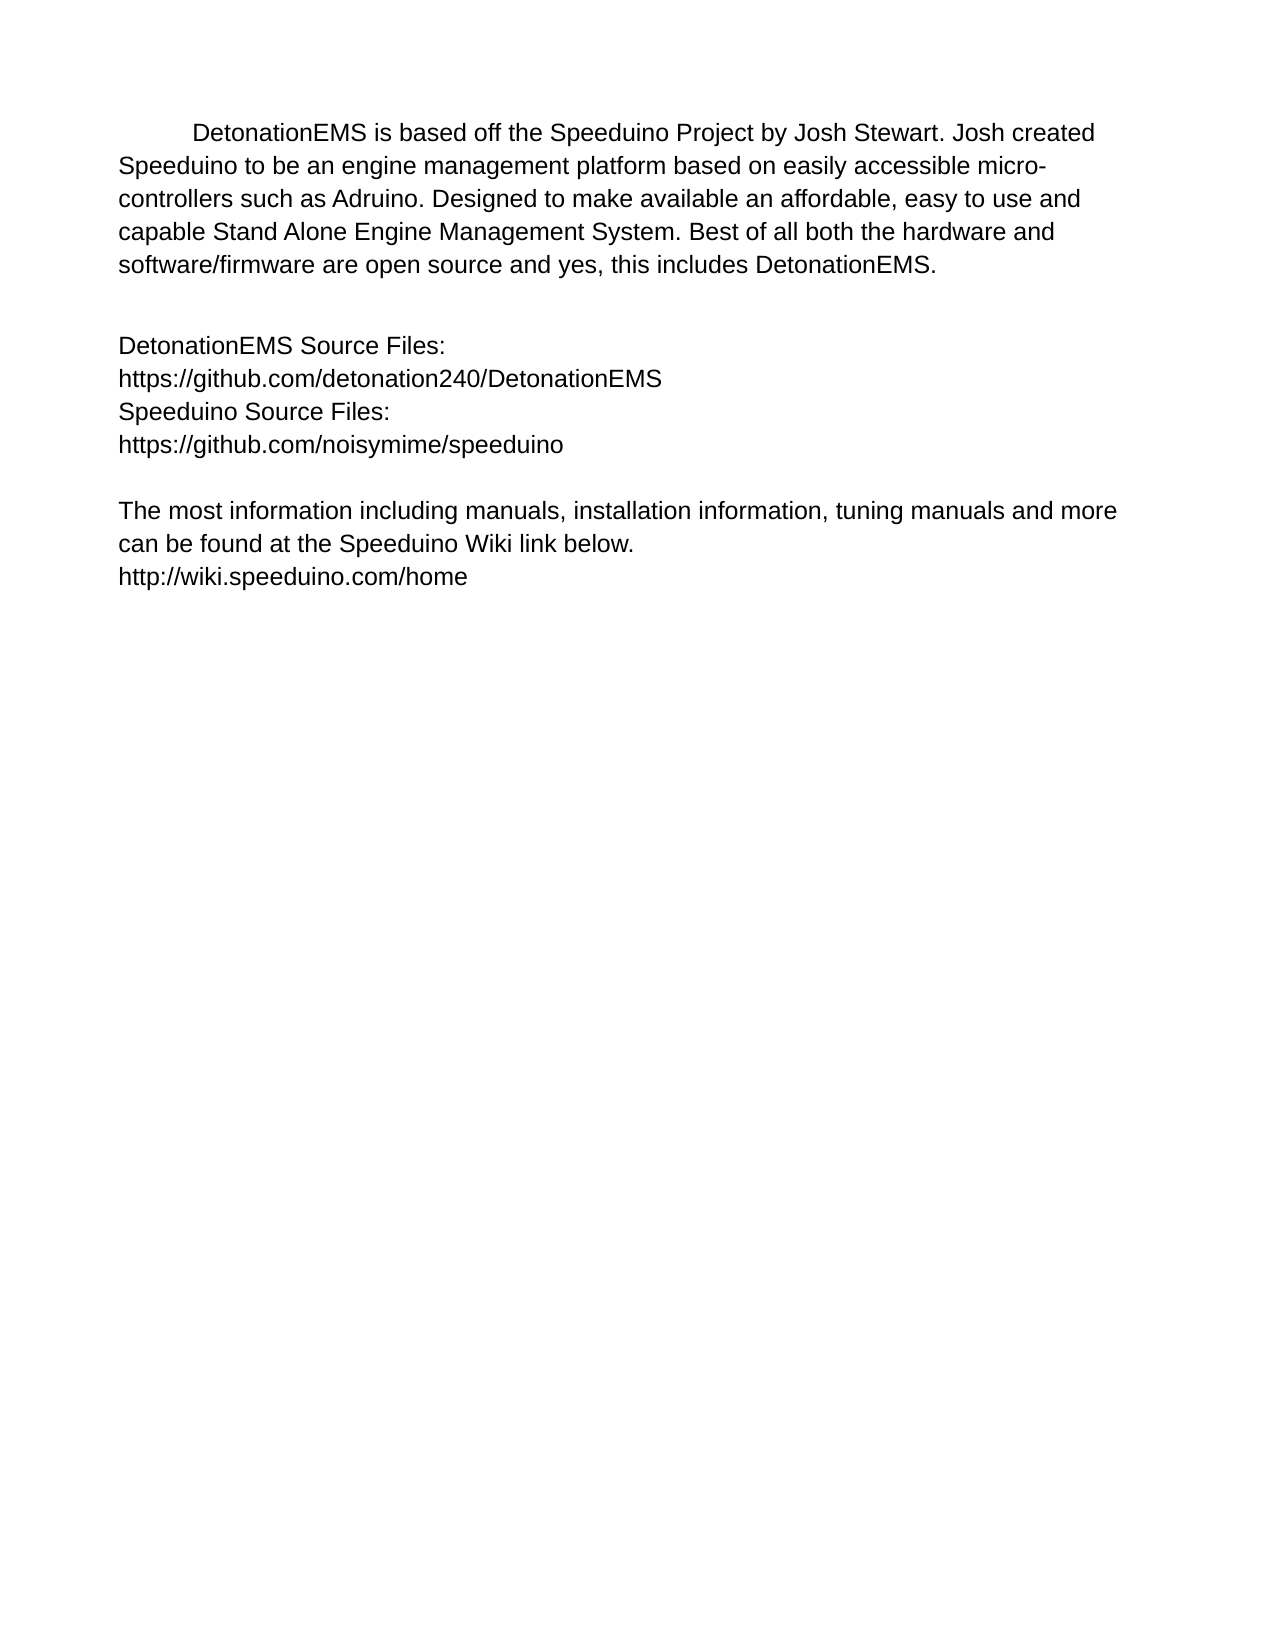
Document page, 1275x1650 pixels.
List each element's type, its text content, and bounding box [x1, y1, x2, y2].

text DetonationEMS Source Files: [118, 331, 1157, 359]
text Speeduino Source Files: [118, 397, 1157, 426]
text The most information including manuals, installation information, tuning manuals and more can be found at the Speeduino Wiki link below. [118, 496, 1157, 558]
text https://github.com/noisymime/speeduino [118, 430, 1157, 459]
text DetonationEMS is based off the Speeduino Project by Josh Stewart. Josh created Speeduino to be an engine management platform based on easily accessible micro-controllers such as Adruino. Designed to make available an affordable, easy to use and capable Stand Alone Engine Management System. Best of all both the hardware and software/firmware are open source and yes, this includes DetonationEMS. [118, 118, 1157, 279]
text https://github.com/detonation240/DetonationEMS [118, 364, 1157, 393]
text http://wiki.speeduino.com/home [118, 562, 1157, 591]
